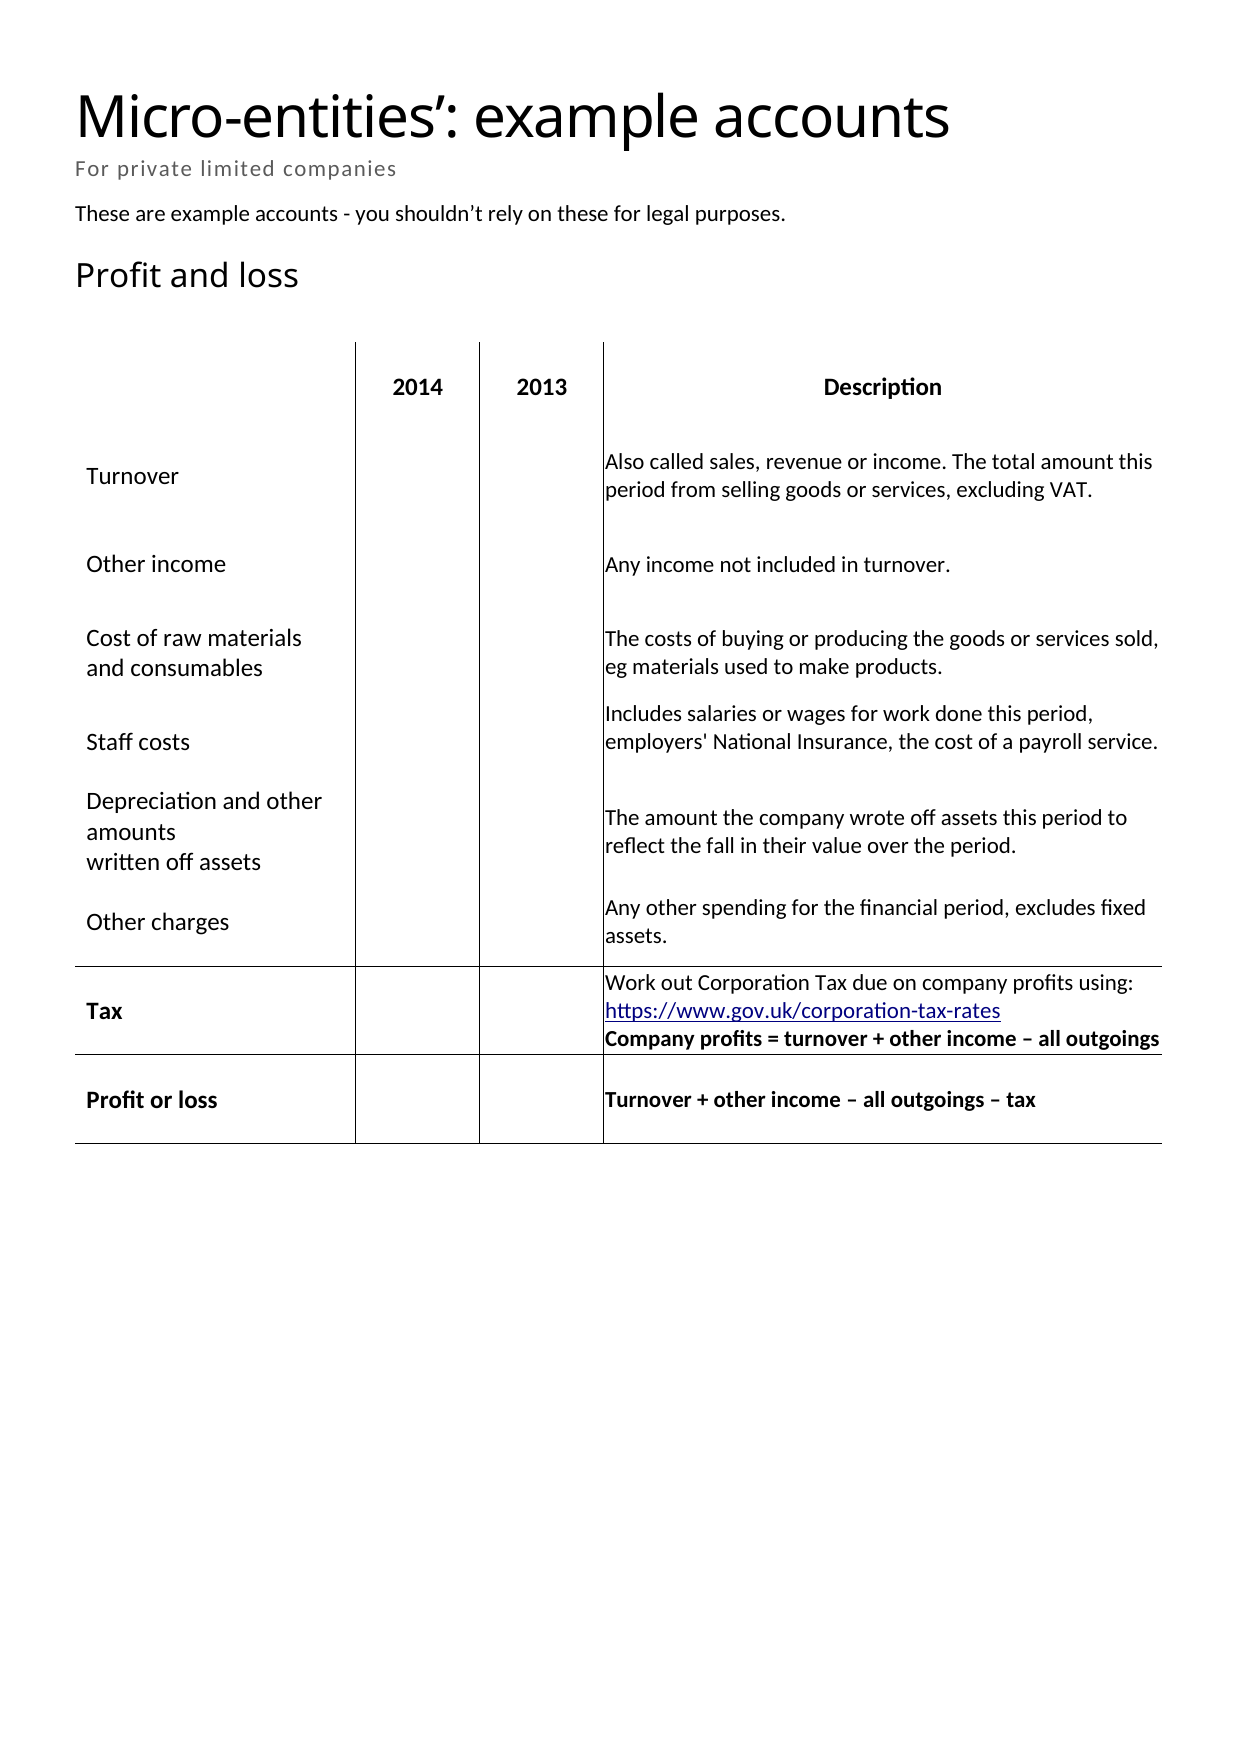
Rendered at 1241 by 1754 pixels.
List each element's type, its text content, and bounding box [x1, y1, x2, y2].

table_cell [356, 431, 479, 519]
table_header Description [604, 342, 1162, 431]
table_cell Also called sales, revenue or income. The total amount this period from selling goods or services, excluding VAT. [604, 431, 1162, 519]
table_cell Staff costs [75, 697, 355, 786]
title Micro-entities’: example accounts [75, 75, 1165, 154]
table_cell Any income not included in turnover. [604, 520, 1162, 608]
table_cell [356, 520, 479, 608]
table_cell Other charges [75, 877, 355, 966]
table_cell The amount the company wrote off assets this period to reflect the fall in their value over the period. [604, 786, 1162, 877]
table_cell [480, 608, 603, 697]
table_cell Tax [75, 967, 355, 1054]
table_cell Includes salaries or wages for work done this period, employers' National Insurance, the cost of a payroll service. [604, 697, 1162, 786]
table_cell [356, 786, 479, 877]
table_cell The costs of buying or producing the goods or services sold, eg materials used to make products. [604, 608, 1162, 697]
table_cell [356, 697, 479, 786]
subtitle Profit and loss [75, 252, 1165, 298]
table_cell [480, 697, 603, 786]
table_header 2014 [356, 342, 479, 431]
table_cell Turnover [75, 431, 355, 519]
table_cell Work out Corporation Tax due on company profits using: https://www.gov.uk/corporation-tax-rates Company profits = turnover + other income – all outgoings [604, 967, 1162, 1054]
table_cell [480, 1055, 603, 1143]
text These are example accounts - you shouldn’t rely on these for legal purposes. [75, 199, 1165, 227]
table_cell Depreciation and other amounts written off assets [75, 786, 355, 877]
table_cell [480, 967, 603, 1054]
table_cell Profit or loss [75, 1055, 355, 1143]
table_cell Any other spending for the financial period, excludes fixed assets. [604, 877, 1162, 966]
table_cell [480, 520, 603, 608]
table_cell Cost of raw materials and consumables [75, 608, 355, 697]
table_cell Turnover + other income – all outgoings – tax [604, 1055, 1162, 1143]
table_cell [356, 877, 479, 966]
table_cell [356, 608, 479, 697]
table_header [75, 342, 355, 431]
subtitle For private limited companies [75, 154, 1165, 182]
table_cell Other income [75, 520, 355, 608]
table_header 2013 [480, 342, 603, 431]
table_cell [480, 431, 603, 519]
table_cell [356, 967, 479, 1054]
table_cell [480, 877, 603, 966]
table_cell [356, 1055, 479, 1143]
table_cell [480, 786, 603, 877]
